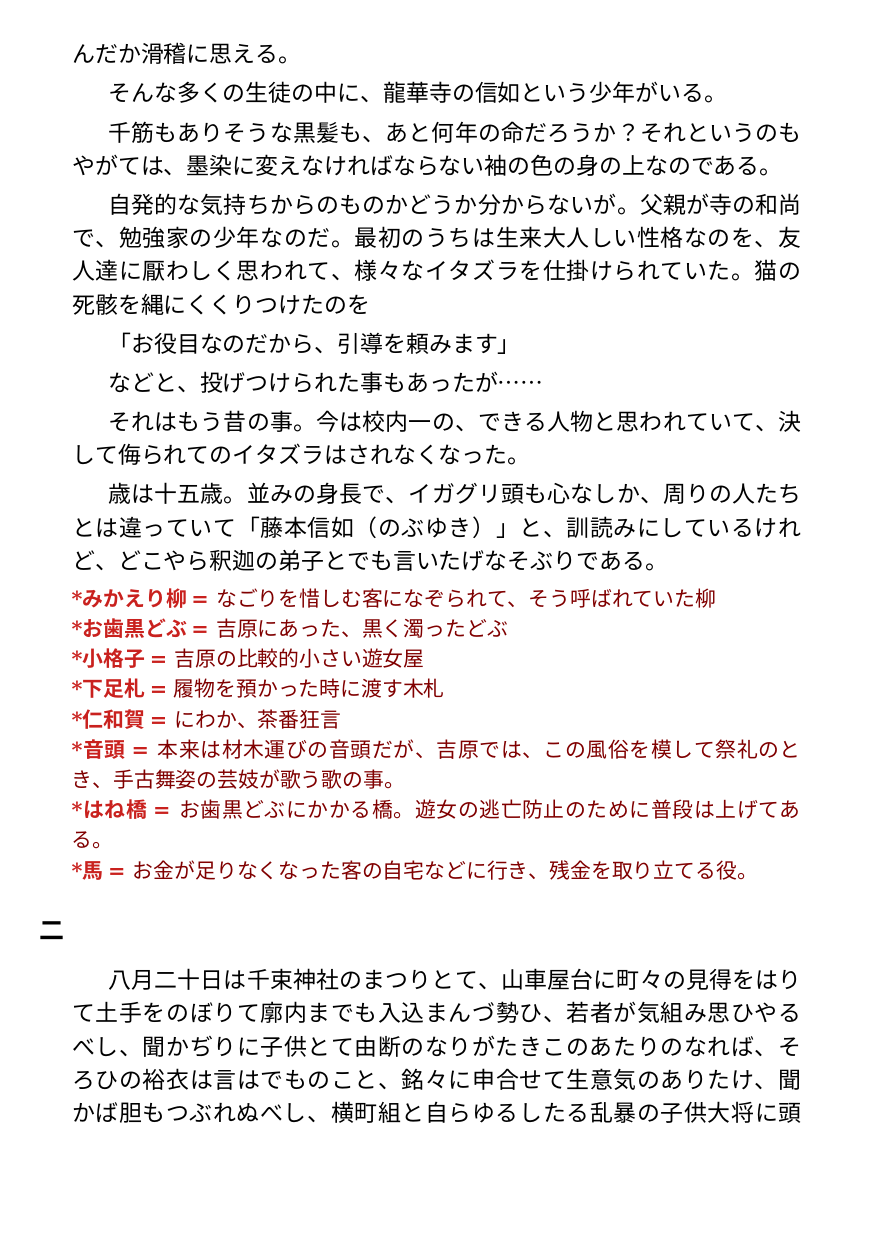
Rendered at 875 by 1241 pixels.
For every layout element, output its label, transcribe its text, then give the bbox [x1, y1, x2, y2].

subtitle 二 [36, 908, 838, 950]
text んだか滑稽に思える。 [72, 36, 802, 69]
text *下足札 = 履物を預かった時に渡す木札 [71, 673, 803, 703]
text *音頭 = 本来は材木運びの音頭だが、吉原では、この風俗を模して祭礼のとき、手古舞姿の芸妓が歌う歌の事。 [71, 733, 803, 793]
text 「お役目なのだから、引導を頼みます」 [72, 326, 802, 359]
text 自発的な気持ちからのものかどうか分からないが。父親が寺の和尚で、勉強家の少年なのだ。最初のうちは生来大人しい性格なのを、友人達に厭わしく思われて、様々なイタズラを仕掛けられていた。猫の死骸を縄にくくりつけたのを [72, 187, 802, 320]
text 歳は十五歳。並みの身長で、イガグリ頭も心なしか、周りの人たちとは違っていて「藤本信如（のぶゆき）」と、訓読みにしているけれど、どこやら釈迦の弟子とでも言いたげなそぶりである。 [72, 476, 802, 576]
text そんな多くの生徒の中に、龍華寺の信如という少年がいる。 [72, 75, 802, 108]
text それはもう昔の事。今は校内一の、できる人物と思われていて、決して侮られてのイタズラはされなくなった。 [72, 404, 802, 470]
text *お歯黒どぶ = 吉原にあった、黒く濁ったどぶ [71, 612, 803, 642]
text 八月二十日は千束神社のまつりとて、山車屋台に町々の見得をはりて土手をのぼりて廓内までも入込まんづ勢ひ、若者が気組み思ひやるべし、聞かぢりに子供とて由断のなりがたきこのあたりのなれば、そろひの裕衣は言はでものこと、銘々に申合せて生意気のありたけ、聞かば胆もつぶれぬべし、横町組と自らゆるしたる乱暴の子供大将に頭 [72, 962, 802, 1128]
text *はね橋 = お歯黒どぶにかかる橋。遊女の逃亡防止のために普段は上げてある。 [71, 793, 803, 854]
text *みかえり柳 = なごりを惜しむ客になぞられて、そう呼ばれていた柳 [71, 582, 803, 612]
text *馬 = お金が足りなくなった客の自宅などに行き、残金を取り立てる役。 [71, 854, 803, 884]
text *仁和賀 = にわか、茶番狂言 [71, 703, 803, 733]
text 千筋もありそうな黒髪も、あと何年の命だろうか？それというのもやがては、墨染に変えなければならない袖の色の身の上なのである。 [72, 114, 802, 181]
text *小格子 = 吉原の比較的小さい遊女屋 [71, 642, 803, 673]
text などと、投げつけられた事もあったが…… [72, 365, 802, 398]
